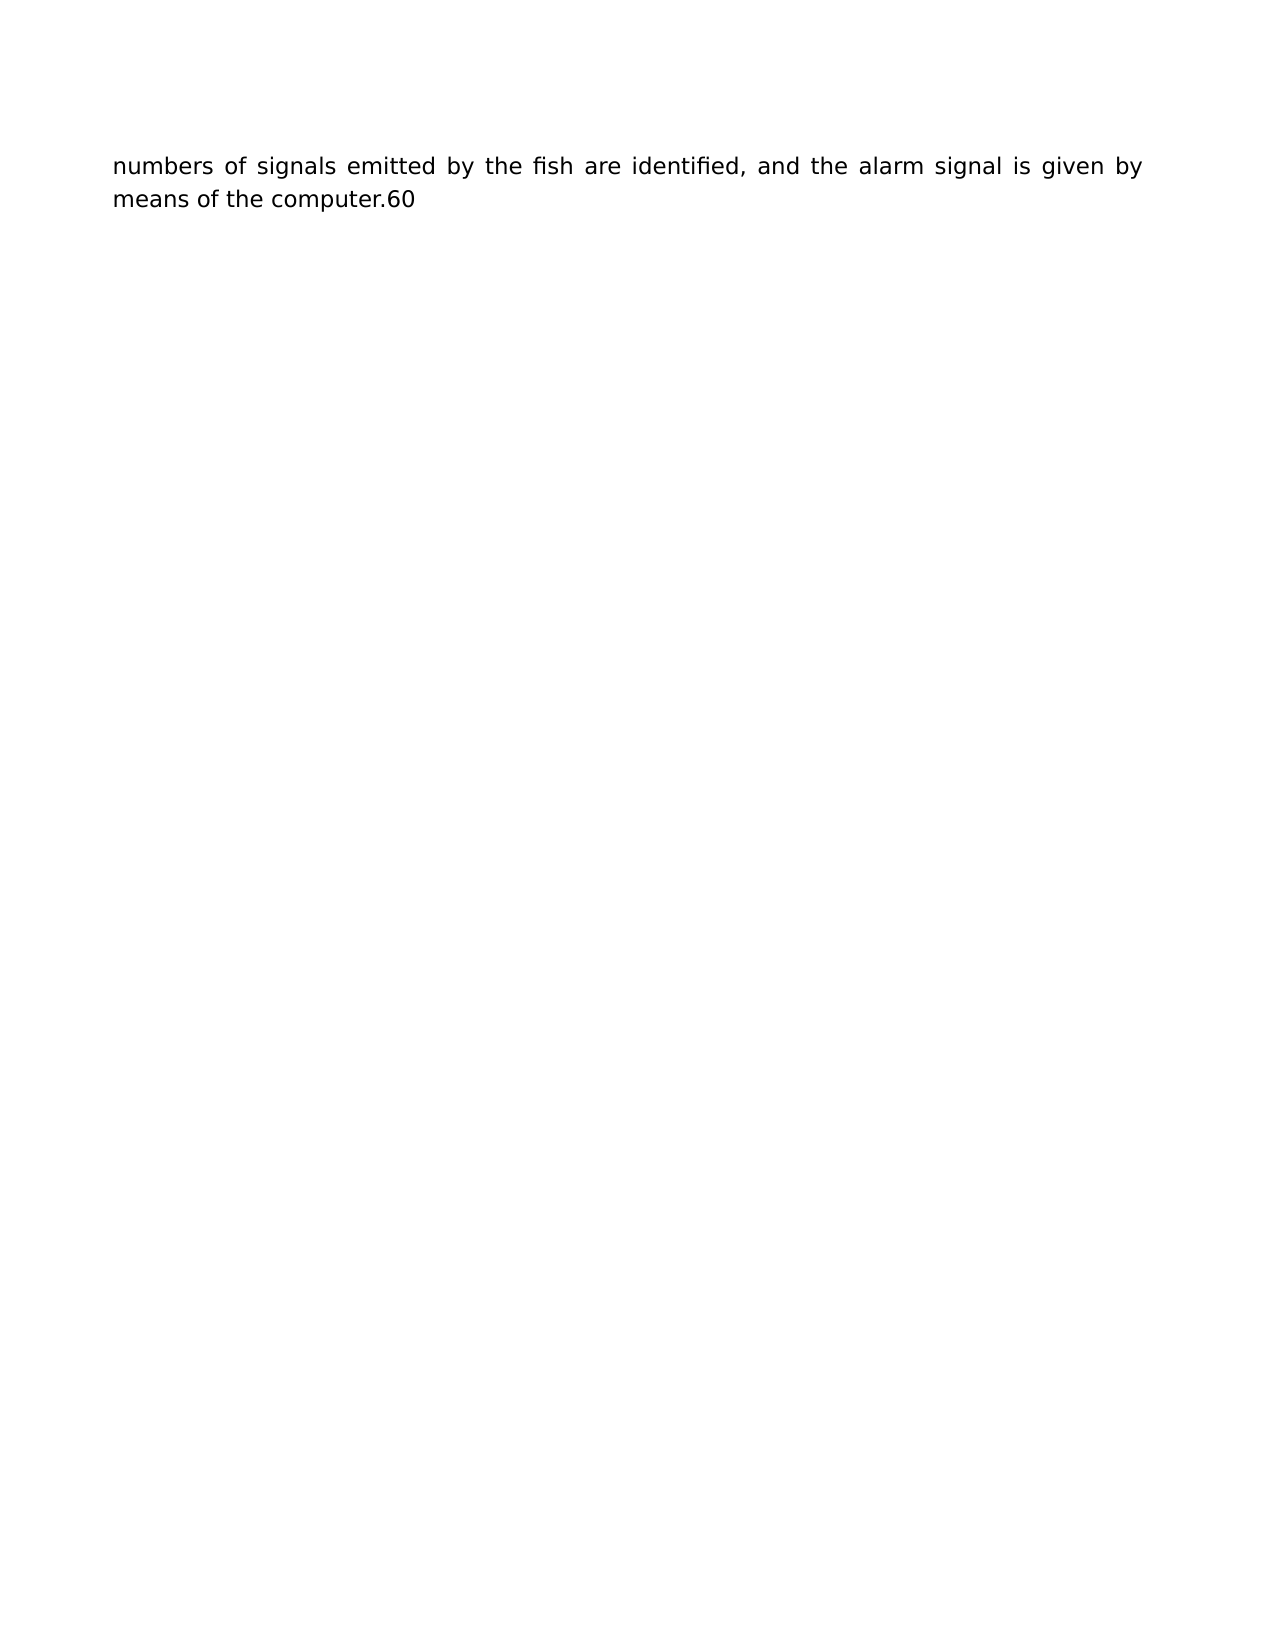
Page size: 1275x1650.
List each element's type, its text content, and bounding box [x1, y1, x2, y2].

text numbers of signals emitted by the fish are identified, and the alarm signal is given by means of the computer.60 [112, 148, 1145, 214]
